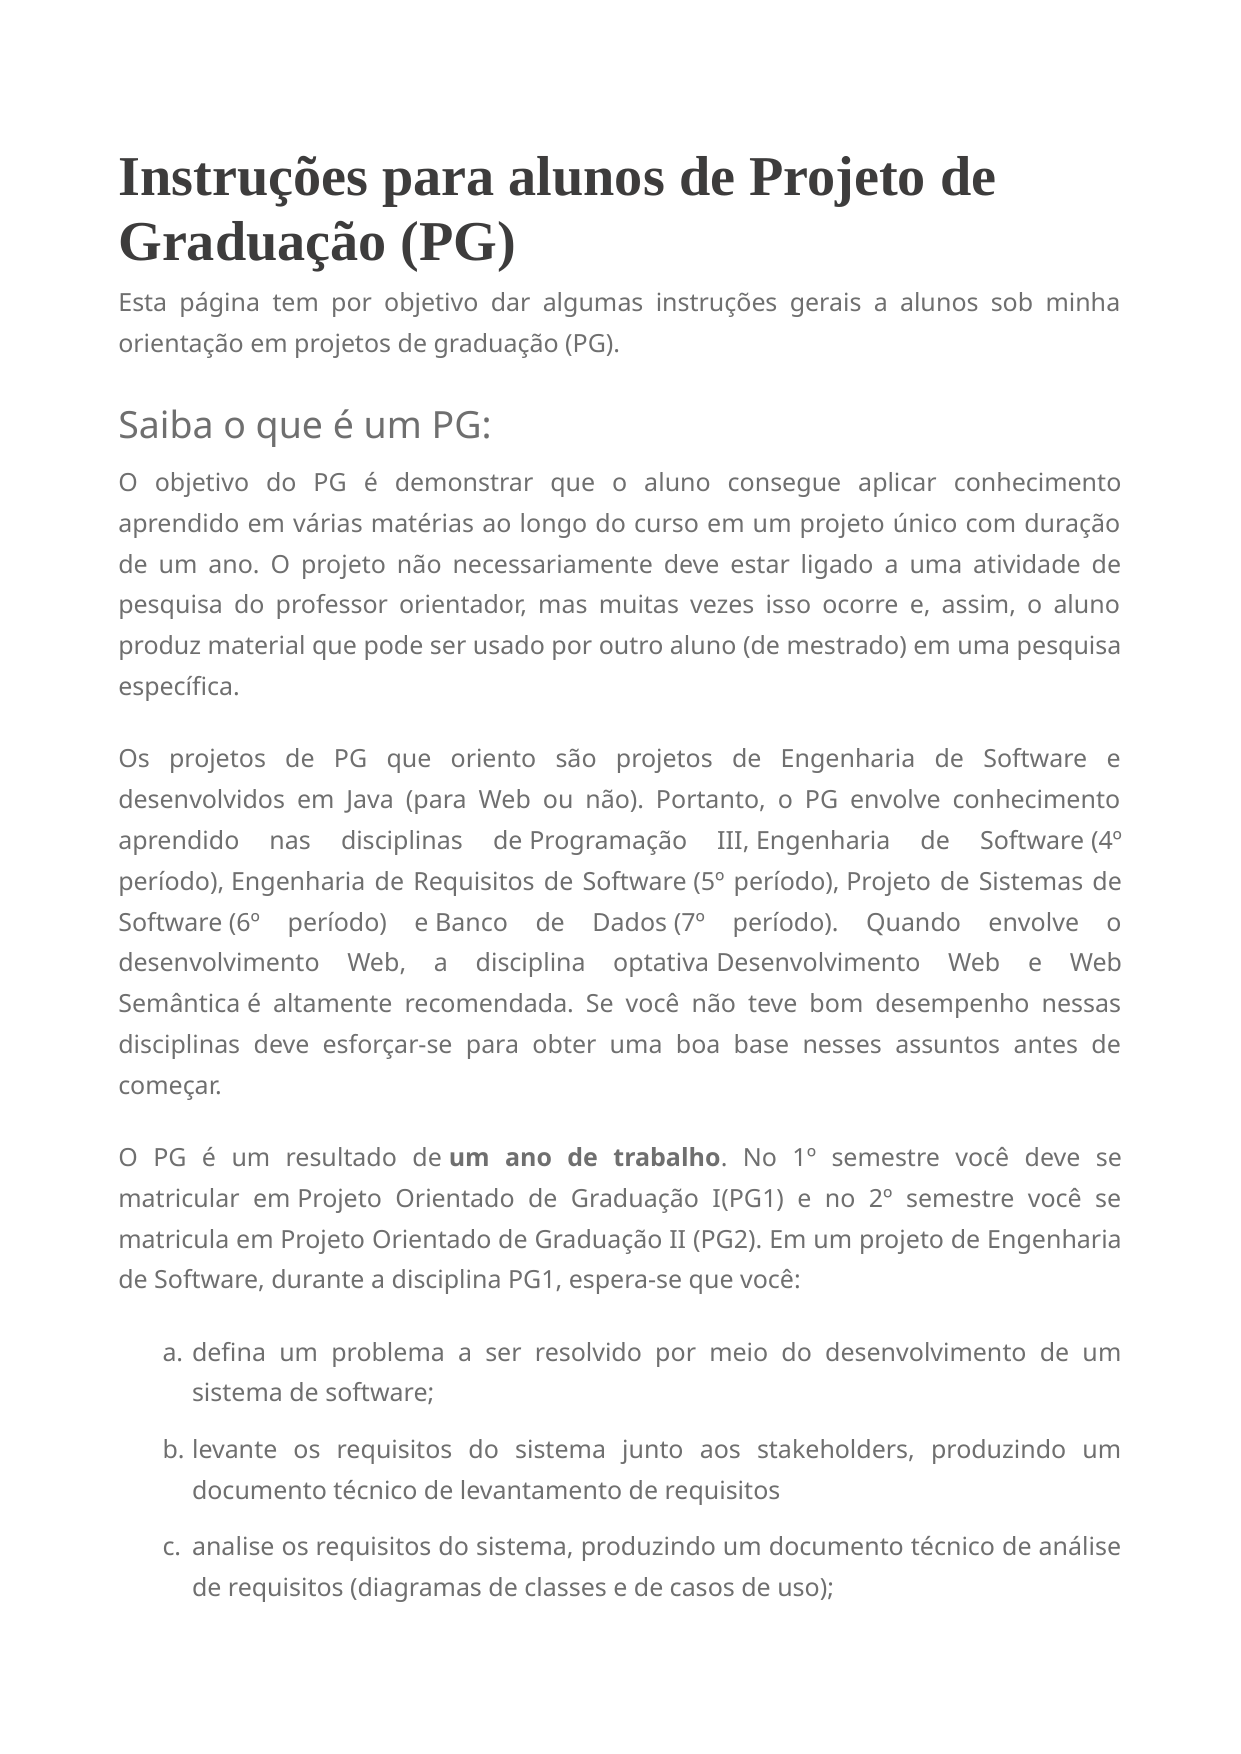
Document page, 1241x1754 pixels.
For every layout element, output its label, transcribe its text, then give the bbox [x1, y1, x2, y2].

list analise os requisitos do sistema, produzindo um documento técnico de análise de requisitos (diagramas de classes e de casos de uso); [162, 1529, 1122, 1604]
subtitle Saiba o que é um PG: [118, 398, 1122, 449]
text O objetivo do PG é demonstrar que o aluno consegue aplicar conhecimento aprendido em várias matérias ao longo do curso em um projeto único com duração de um ano. O projeto não necessariamente deve estar ligado a uma atividade de pesquisa do professor orientador, mas muitas vezes isso ocorre e, assim, o aluno produz material que pode ser usado por outro aluno (de mestrado) em uma pesquisa específica. [118, 464, 1122, 703]
text O PG é um resultado de um ano de trabalho. No 1º semestre você deve se matricular em Projeto Orientado de Graduação I(PG1) e no 2º semestre você se matricula em Projeto Orientado de Graduação II (PG2). Em um projeto de Engenharia de Software, durante a disciplina PG1, espera-se que você: [118, 1139, 1122, 1296]
text Esta página tem por objetivo dar algumas instruções gerais a alunos sob minha orientação em projetos de graduação (PG). [118, 285, 1122, 360]
text Os projetos de PG que oriento são projetos de Engenharia de Software e desenvolvidos em Java (para Web ou não). Portanto, o PG envolve conhecimento aprendido nas disciplinas de Programação III, Engenharia de Software (4º período), Engenharia de Requisitos de Software (5º período), Projeto de Sistemas de Software (6º período) e Banco de Dados (7º período). Quando envolve o desenvolvimento Web, a disciplina optativa Desenvolvimento Web e Web Semântica é altamente recomendada. Se você não teve bom desempenho nessas disciplinas deve esforçar-se para obter uma boa base nesses assuntos antes de começar. [118, 741, 1122, 1102]
subtitle Instruções para alunos de Projeto de Graduação (PG) [118, 143, 1122, 272]
list defina um problema a ser resolvido por meio do desenvolvimento de um sistema de software; [162, 1334, 1122, 1409]
list levante os requisitos do sistema junto aos stakeholders, produzindo um documento técnico de levantamento de requisitos [162, 1431, 1122, 1506]
